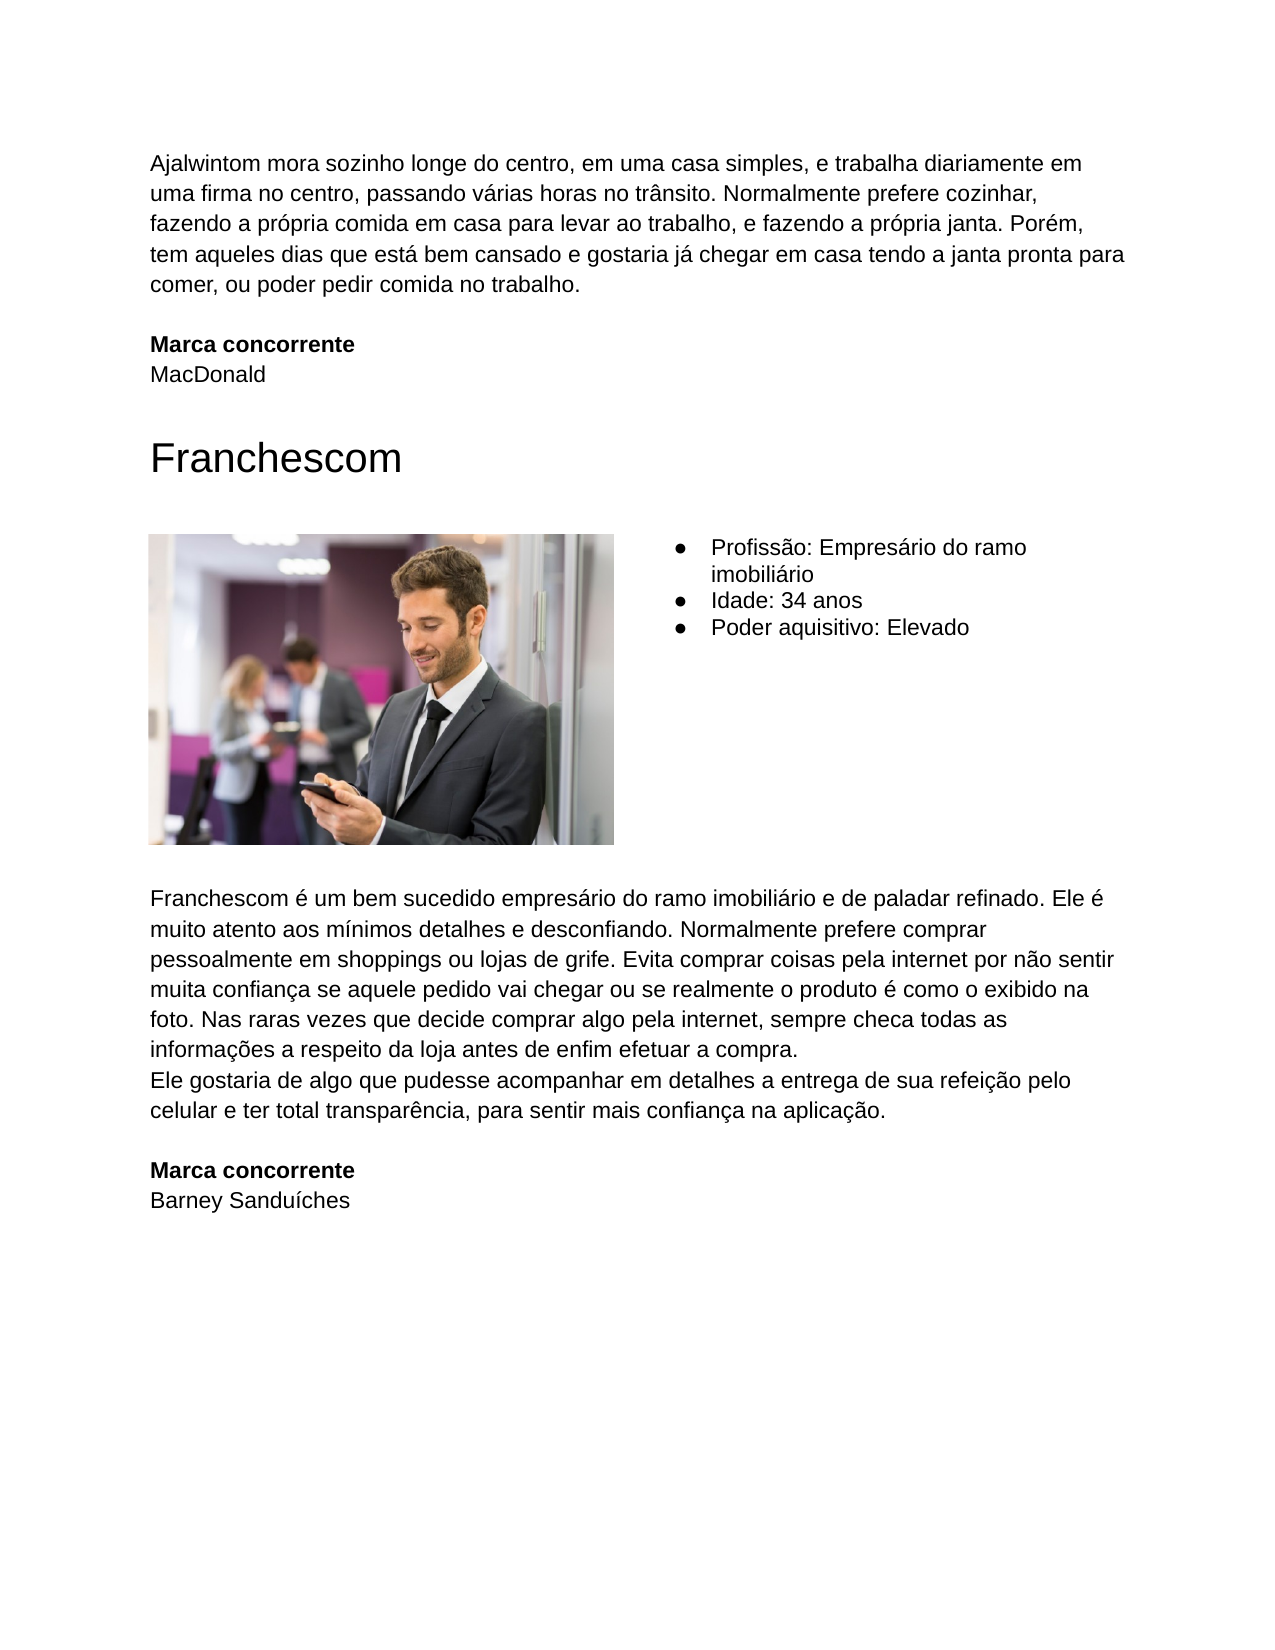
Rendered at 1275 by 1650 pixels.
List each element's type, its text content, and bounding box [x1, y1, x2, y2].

text Marca concorrente [150, 331, 1125, 358]
text Franchescom é um bem sucedido empresário do ramo imobiliário e de paladar refinado. Ele é muito atento aos mínimos detalhes e desconfiando. Normalmente prefere comprar pessoalmente em shoppings ou lojas de grife. Evita comprar coisas pela internet por não sentir muita confiança se aquele pedido vai chegar ou se realmente o produto é como o exibido na foto. Nas raras vezes que decide comprar algo pela internet, sempre checa todas as informações a respeito da loja antes de enfim efetuar a compra. [150, 885, 1125, 1063]
text Marca concorrente [150, 1157, 1125, 1184]
text Ele gostaria de algo que pudesse acompanhar em detalhes a entrega de sua refeição pelo celular e ter total transparência, para sentir mais confiança na aplicação. [150, 1067, 1125, 1123]
subtitle Franchescom [150, 433, 1125, 481]
table_header [138, 524, 625, 855]
picture [148, 534, 614, 845]
table_header Profissão: Empresário do ramo imobiliário Idade: 34 anos Poder aquisitivo: Elevado [625, 524, 1113, 855]
text Ajalwintom mora sozinho longe do centro, em uma casa simples, e trabalha diariamente em uma firma no centro, passando várias horas no trânsito. Normalmente prefere cozinhar, fazendo a própria comida em casa para levar ao trabalho, e fazendo a própria janta. Porém, tem aqueles dias que está bem cansado e gostaria já chegar em casa tendo a janta pronta para comer, ou poder pedir comida no trabalho. [150, 150, 1125, 297]
text MacDonald [150, 361, 1125, 388]
text Barney Sanduíches [150, 1187, 1125, 1214]
